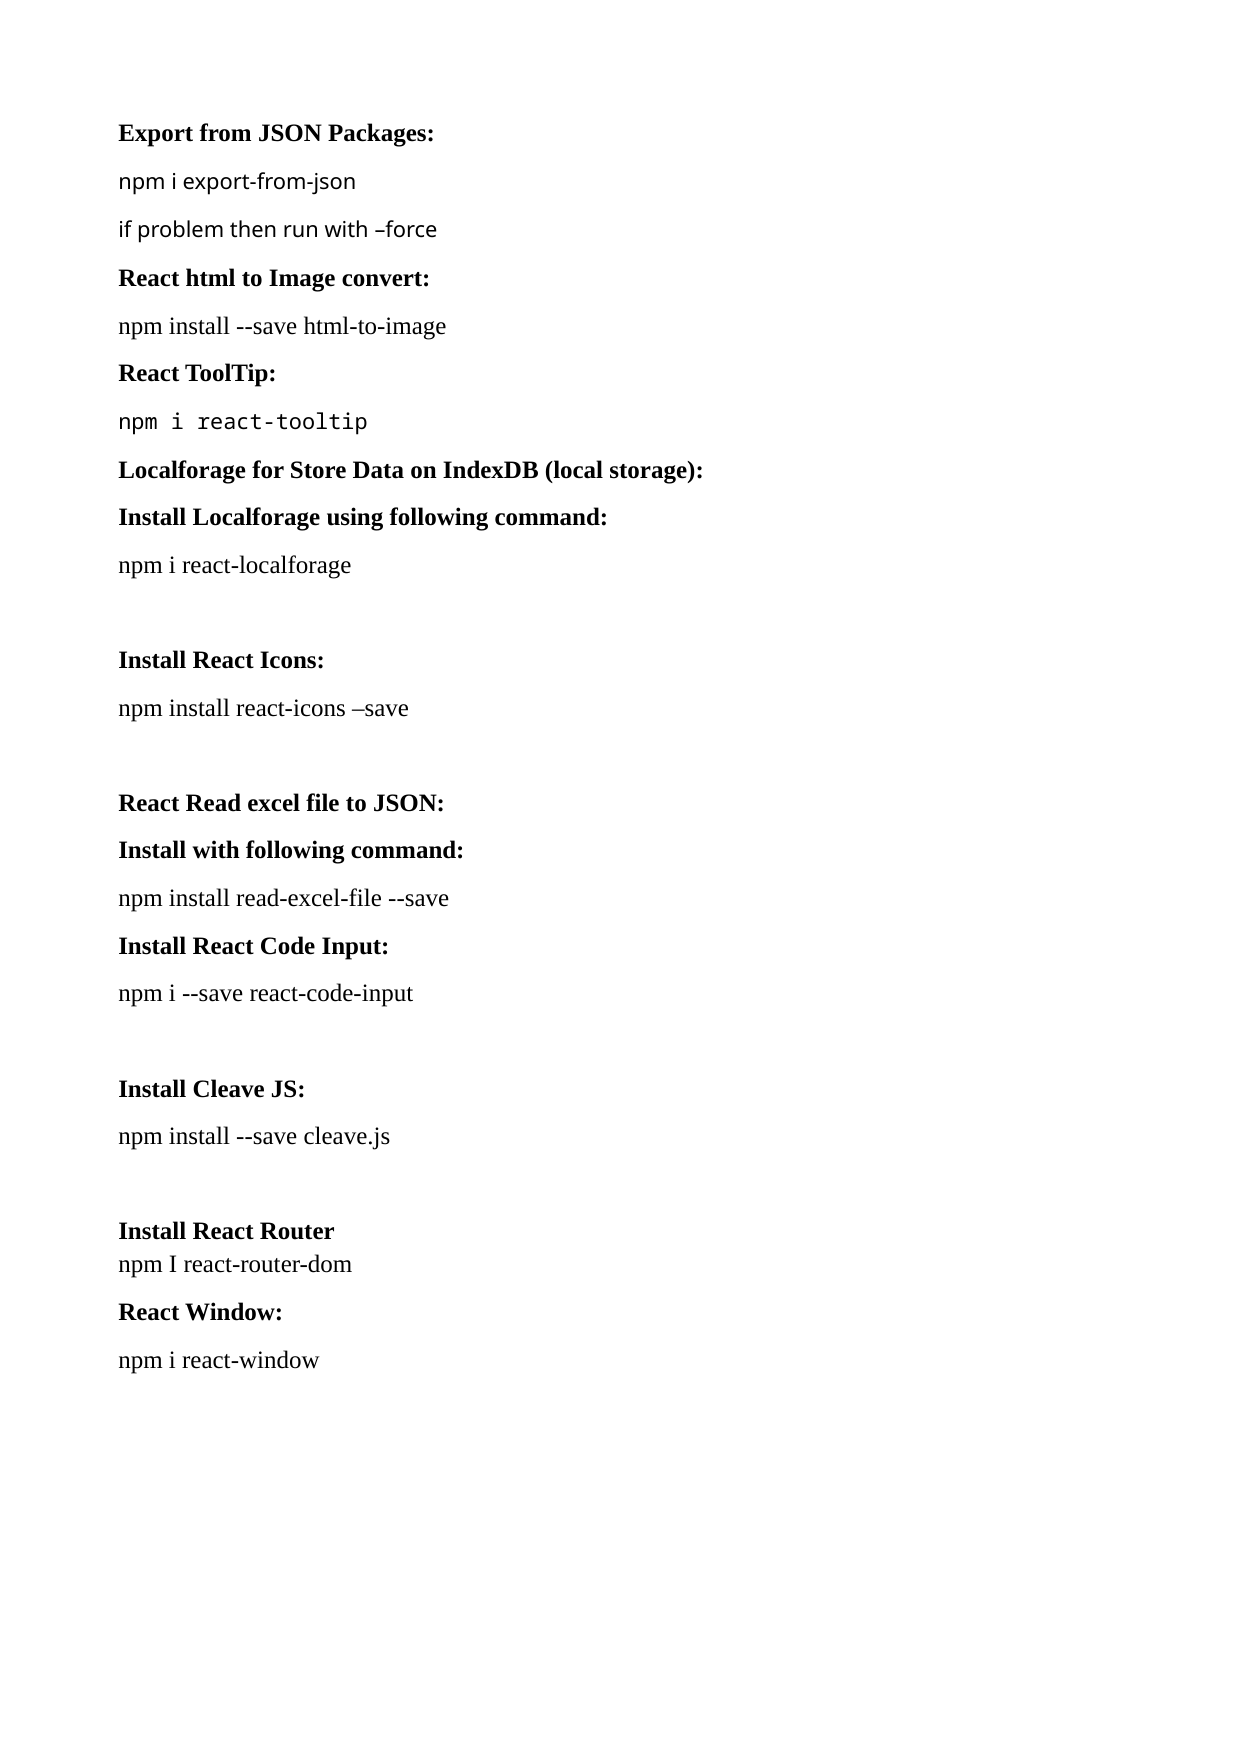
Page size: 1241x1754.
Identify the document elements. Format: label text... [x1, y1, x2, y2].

text npm install react-icons –save [118, 693, 1122, 722]
text npm i --save react-code-input [118, 978, 1122, 1007]
text if problem then run with –force [118, 214, 1122, 244]
text Export from JSON Packages: [118, 118, 1122, 147]
text Install Localforage using following command: [118, 502, 1122, 531]
text Install Cleave JS: [118, 1074, 1122, 1102]
text npm i react-tooltip [118, 406, 1122, 436]
text Install React Code Input: [118, 931, 1122, 959]
text npm install --save cleave.js [118, 1121, 1122, 1150]
text React html to Image convert: [118, 263, 1122, 292]
text React Read excel file to JSON: [118, 788, 1122, 817]
text Localforage for Store Data on IndexDB (local storage): [118, 455, 1122, 483]
text React ToolTip: [118, 358, 1122, 387]
text npm i export-from-json [118, 166, 1122, 196]
text npm i react-localforage [118, 550, 1122, 579]
text npm i react-window [118, 1345, 1122, 1373]
text npm install --save html-to-image [118, 311, 1122, 339]
text Install React Router npm I react-router-dom [118, 1216, 1122, 1278]
text Install with following command: [118, 836, 1122, 864]
text npm install read-excel-file --save [118, 883, 1122, 912]
text Install React Icons: [118, 645, 1122, 674]
text React Window: [118, 1297, 1122, 1326]
